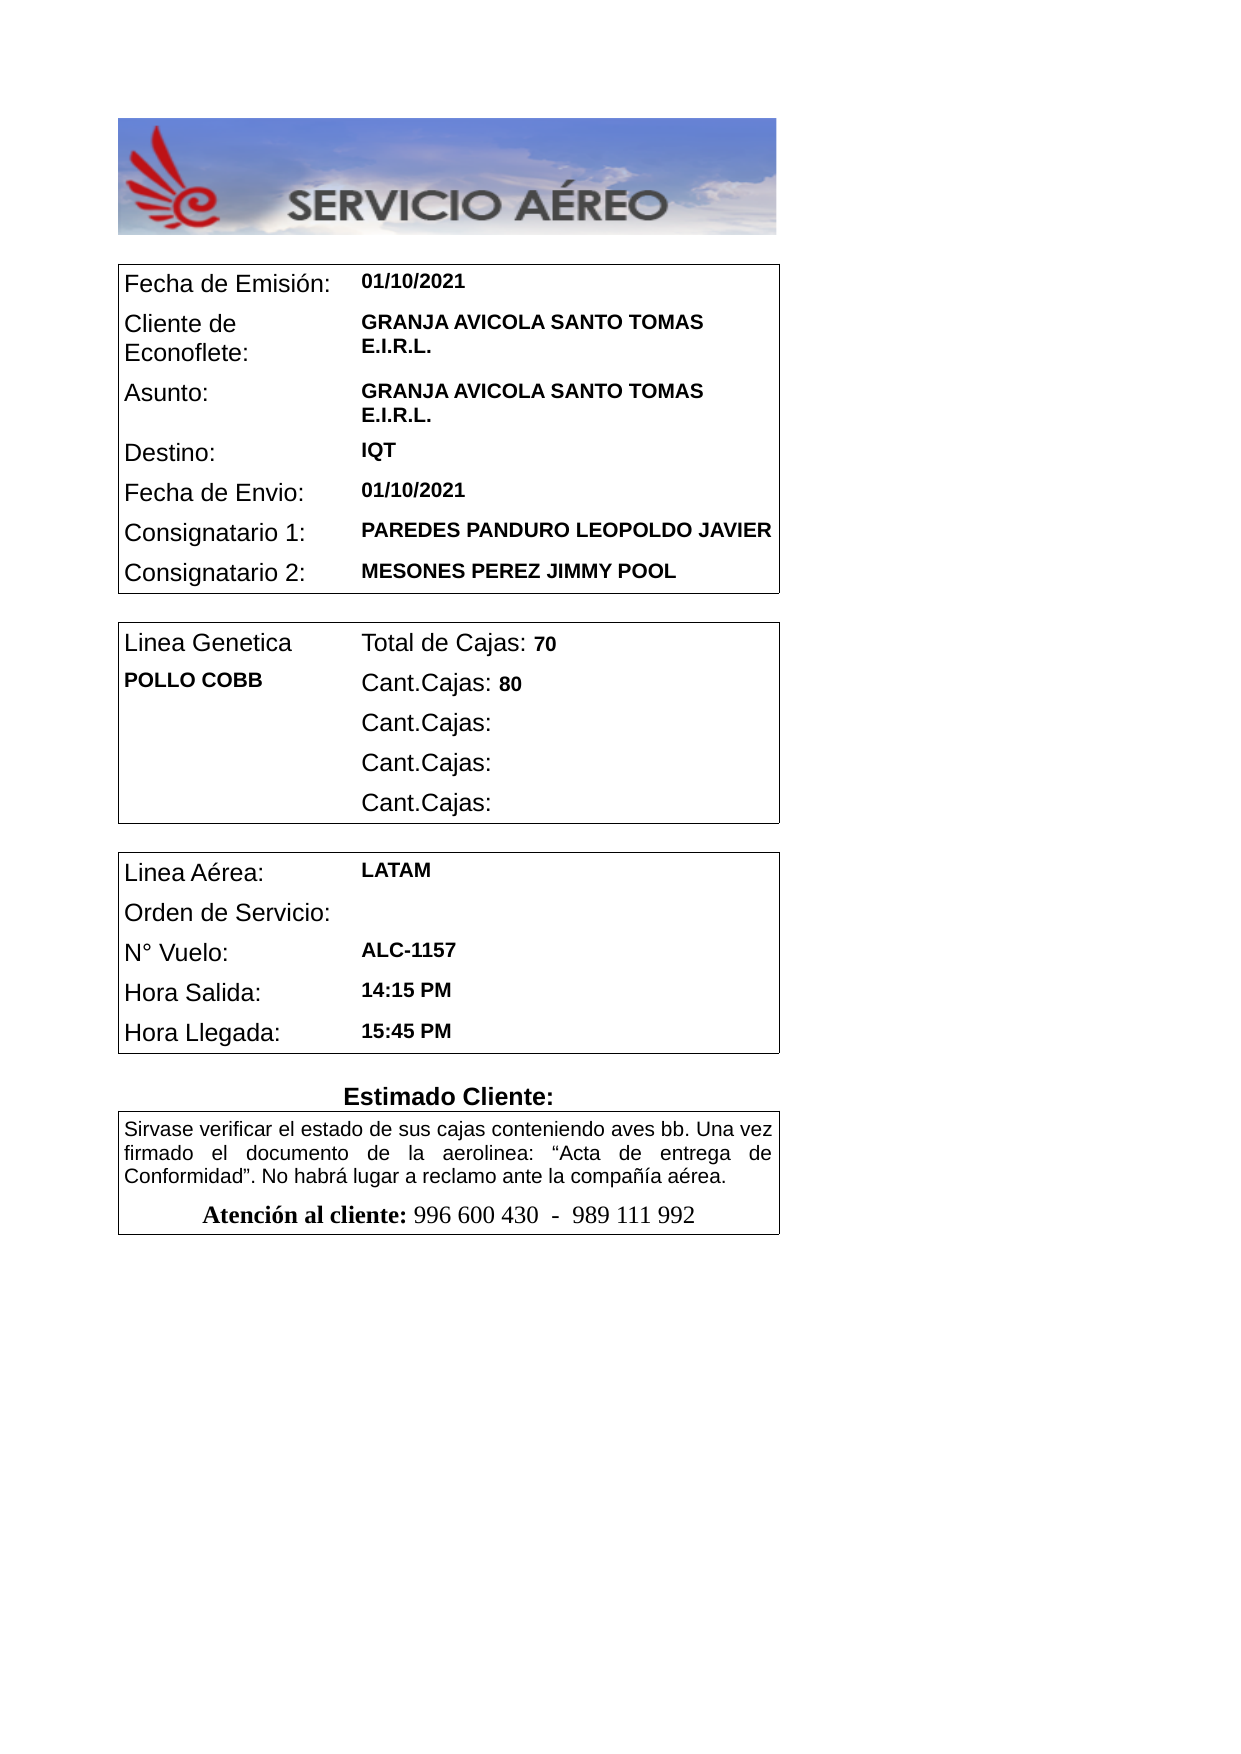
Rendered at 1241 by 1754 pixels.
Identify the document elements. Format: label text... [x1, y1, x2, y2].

table_cell Hora Salida: [119, 973, 356, 1013]
table_cell Orden de Servicio: [119, 892, 356, 932]
table_cell IQT [356, 432, 779, 472]
table_cell Total de Cajas: 70 [356, 623, 779, 662]
table_cell 01/10/2021 [356, 472, 779, 512]
table_cell Destino: [119, 432, 356, 472]
table_cell POLLO COBB [119, 662, 356, 702]
table_cell Estimado Cliente: [118, 1054, 779, 1111]
table_cell Cant.Cajas: [356, 783, 779, 823]
table_cell N° Vuelo: [119, 932, 356, 972]
table_cell GRANJA AVICOLA SANTO TOMAS E.I.R.L. [356, 304, 779, 373]
table_cell [356, 824, 779, 852]
table_cell Fecha de Envio: [119, 472, 356, 512]
table_cell [119, 743, 356, 783]
table_cell Sirvase verificar el estado de sus cajas conteniendo aves bb. Una vez firmado el documento de la aerolinea: “Acta de entrega de Conformidad”. No habrá lugar a reclamo ante la compañía aérea. [119, 1112, 779, 1194]
table_cell ALC-1157 [356, 932, 779, 972]
table_cell Atención al cliente: 996 600 430 - 989 111 992 [119, 1194, 779, 1234]
table_cell Cant.Cajas: 80 [356, 662, 779, 702]
table_cell Consignatario 2: [119, 553, 356, 593]
table_cell [118, 824, 356, 852]
table_cell Asunto: [119, 373, 356, 432]
picture [118, 118, 777, 235]
table_cell Cant.Cajas: [356, 702, 779, 742]
table_cell MESONES PEREZ JIMMY POOL [356, 553, 779, 593]
table_cell [119, 783, 356, 823]
table_cell [118, 594, 356, 622]
table_cell GRANJA AVICOLA SANTO TOMAS E.I.R.L. [356, 373, 779, 432]
table_cell PAREDES PANDURO LEOPOLDO JAVIER [356, 513, 779, 553]
table_cell 14:15 PM [356, 973, 779, 1013]
table_cell 15:45 PM [356, 1013, 779, 1053]
table_cell [356, 892, 779, 932]
table_cell Cant.Cajas: [356, 743, 779, 783]
table_header 01/10/2021 [356, 265, 779, 304]
table_header Fecha de Emisión: [119, 265, 356, 304]
table_cell Consignatario 1: [119, 513, 356, 553]
table_cell Linea Genetica [119, 623, 356, 662]
table_cell Hora Llegada: [119, 1013, 356, 1053]
table_cell Linea Aérea: [119, 853, 356, 892]
table_cell LATAM [356, 853, 779, 892]
table_cell [119, 702, 356, 742]
table_cell Cliente de Econoflete: [119, 304, 356, 373]
table_cell [356, 594, 779, 622]
